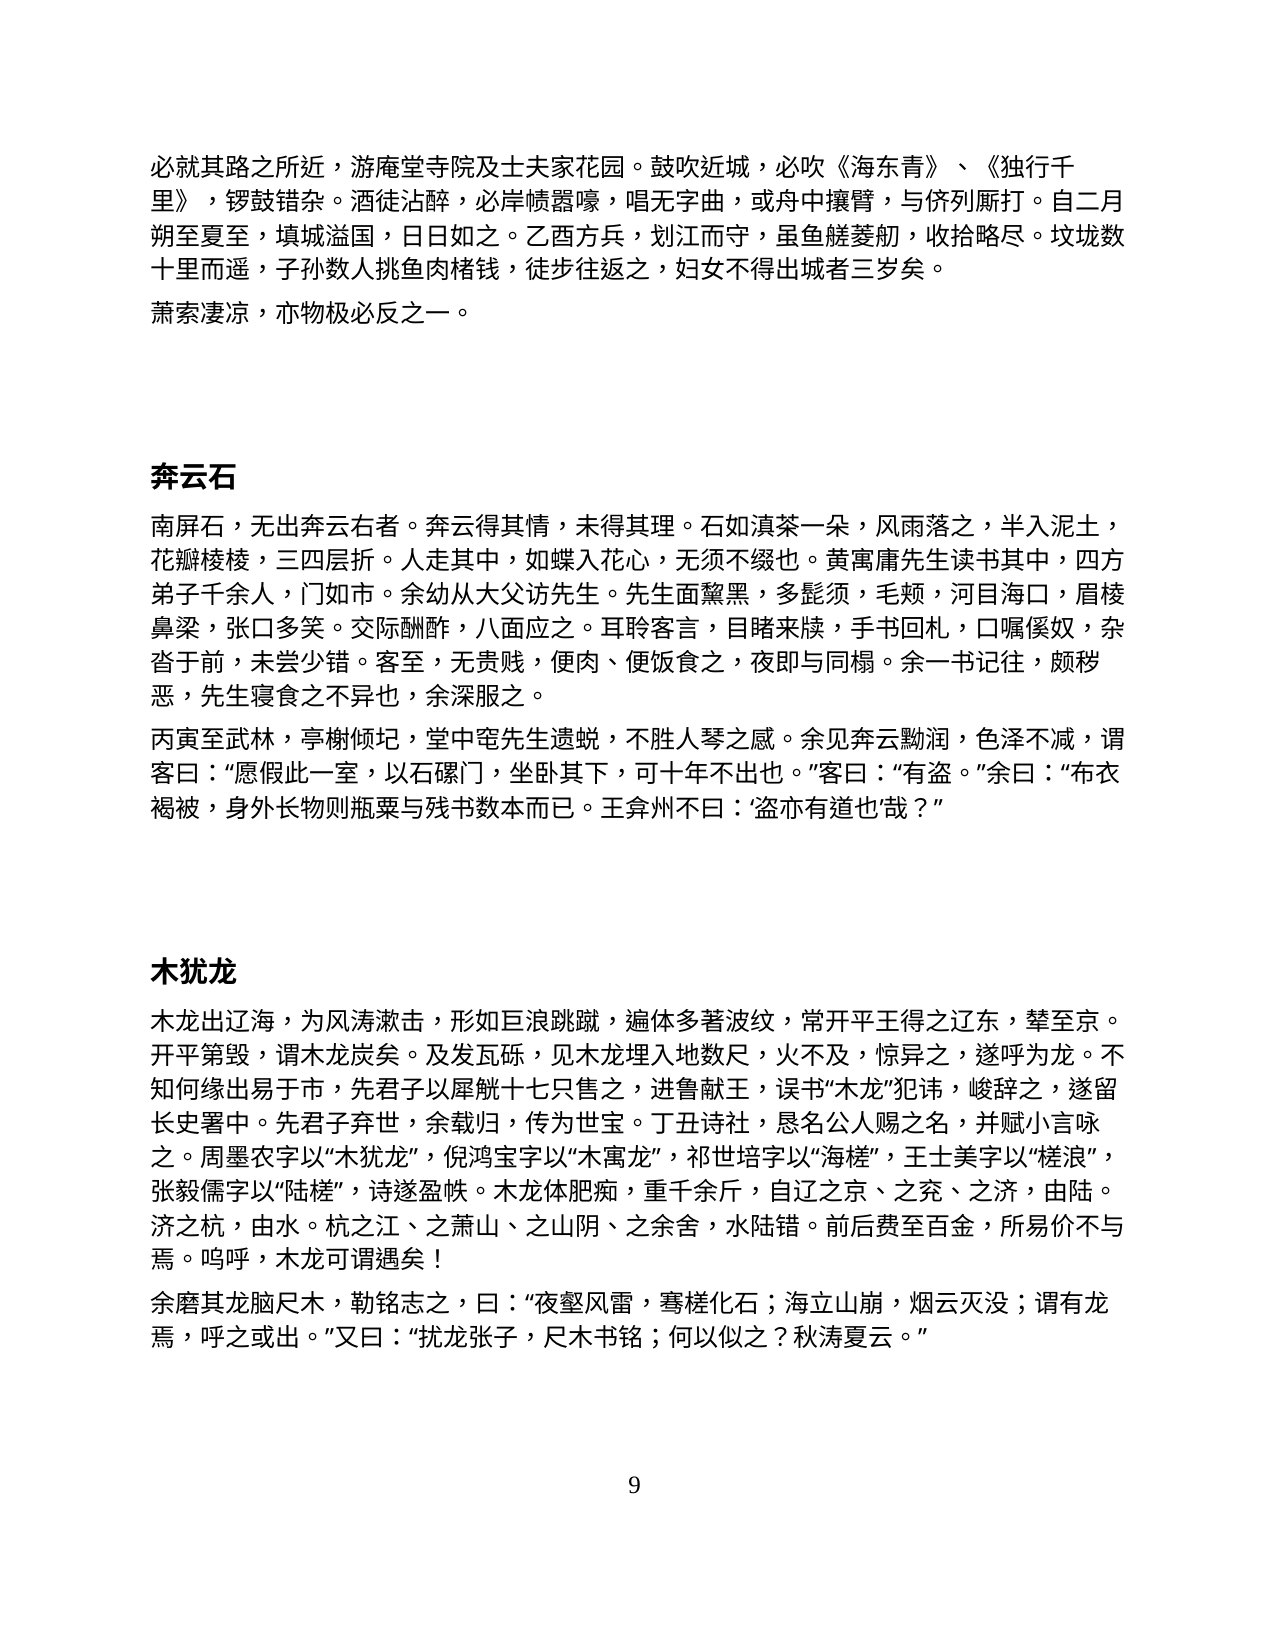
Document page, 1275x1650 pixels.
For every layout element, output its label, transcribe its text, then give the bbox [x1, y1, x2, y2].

text 萧索凄凉，亦物极必反之一。 [150, 295, 1125, 329]
text 南屏石，无出奔云右者。奔云得其情，未得其理。石如滇茶一朵，风雨落之，半入泥土，花瓣棱棱，三四层折。人走其中，如蝶入花心，无须不缀也。黄寓庸先生读书其中，四方弟子千余人，门如市。余幼从大父访先生。先生面黧黑，多髭须，毛颊，河目海口，眉棱鼻梁，张口多笑。交际酬酢，八面应之。耳聆客言，目睹来牍，手书回札，口嘱傒奴，杂沓于前，未尝少错。客至，无贵贱，便肉、便饭食之，夜即与同榻。余一书记往，颇秽恶，先生寝食之不异也，余深服之。 [150, 509, 1125, 713]
text 木龙出辽海，为风涛漱击，形如巨浪跳蹴，遍体多著波纹，常开平王得之辽东，辇至京。开平第毁，谓木龙炭矣。及发瓦砾，见木龙埋入地数尺，火不及，惊异之，遂呼为龙。不知何缘出易于市，先君子以犀觥十七只售之，进鲁献王，误书“木龙”犯讳，峻辞之，遂留长史署中。先君子弃世，余载归，传为世宝。丁丑诗社，恳名公人赐之名，并赋小言咏之。周墨农字以“木犹龙”，倪鸿宝字以“木寓龙”，祁世培字以“海槎”，王士美字以“槎浪”，张毅儒字以“陆槎”，诗遂盈帙。木龙体肥痴，重千余斤，自辽之京、之兖、之济，由陆。济之杭，由水。杭之江、之萧山、之山阴、之余舍，水陆错。前后费至百金，所易价不与焉。呜呼，木龙可谓遇矣！ [150, 1004, 1125, 1276]
text 必就其路之所近，游庵堂寺院及士夫家花园。鼓吹近城，必吹《海东青》、《独行千里》，锣鼓错杂。酒徒沾醉，必岸帻嚣嚎，唱无字曲，或舟中攘臂，与侪列厮打。自二月朔至夏至，填城溢国，日日如之。乙酉方兵，划江而守，虽鱼艖菱舠，收拾略尽。坟垅数十里而遥，子孙数人挑鱼肉楮钱，徒步往返之，妇女不得出城者三岁矣。 [150, 150, 1125, 286]
subtitle 奔云石 [150, 457, 1125, 496]
subtitle 木犹龙 [150, 952, 1125, 991]
text 丙寅至武林，亭榭倾圮，堂中窀先生遗蜕，不胜人琴之感。余见奔云黝润，色泽不减，谓客曰：“愿假此一室，以石磥门，坐卧其下，可十年不出也。”客曰：“有盗。”余曰：“布衣褐被，身外长物则瓶粟与残书数本而已。王弇州不曰：‘盗亦有道也’哉？” [150, 722, 1125, 824]
text 余磨其龙脑尺木，勒铭志之，曰：“夜壑风雷，骞槎化石；海立山崩，烟云灭没；谓有龙焉，呼之或出。”又曰：“扰龙张子，尺木书铭；何以似之？秋涛夏云。” [150, 1285, 1125, 1353]
